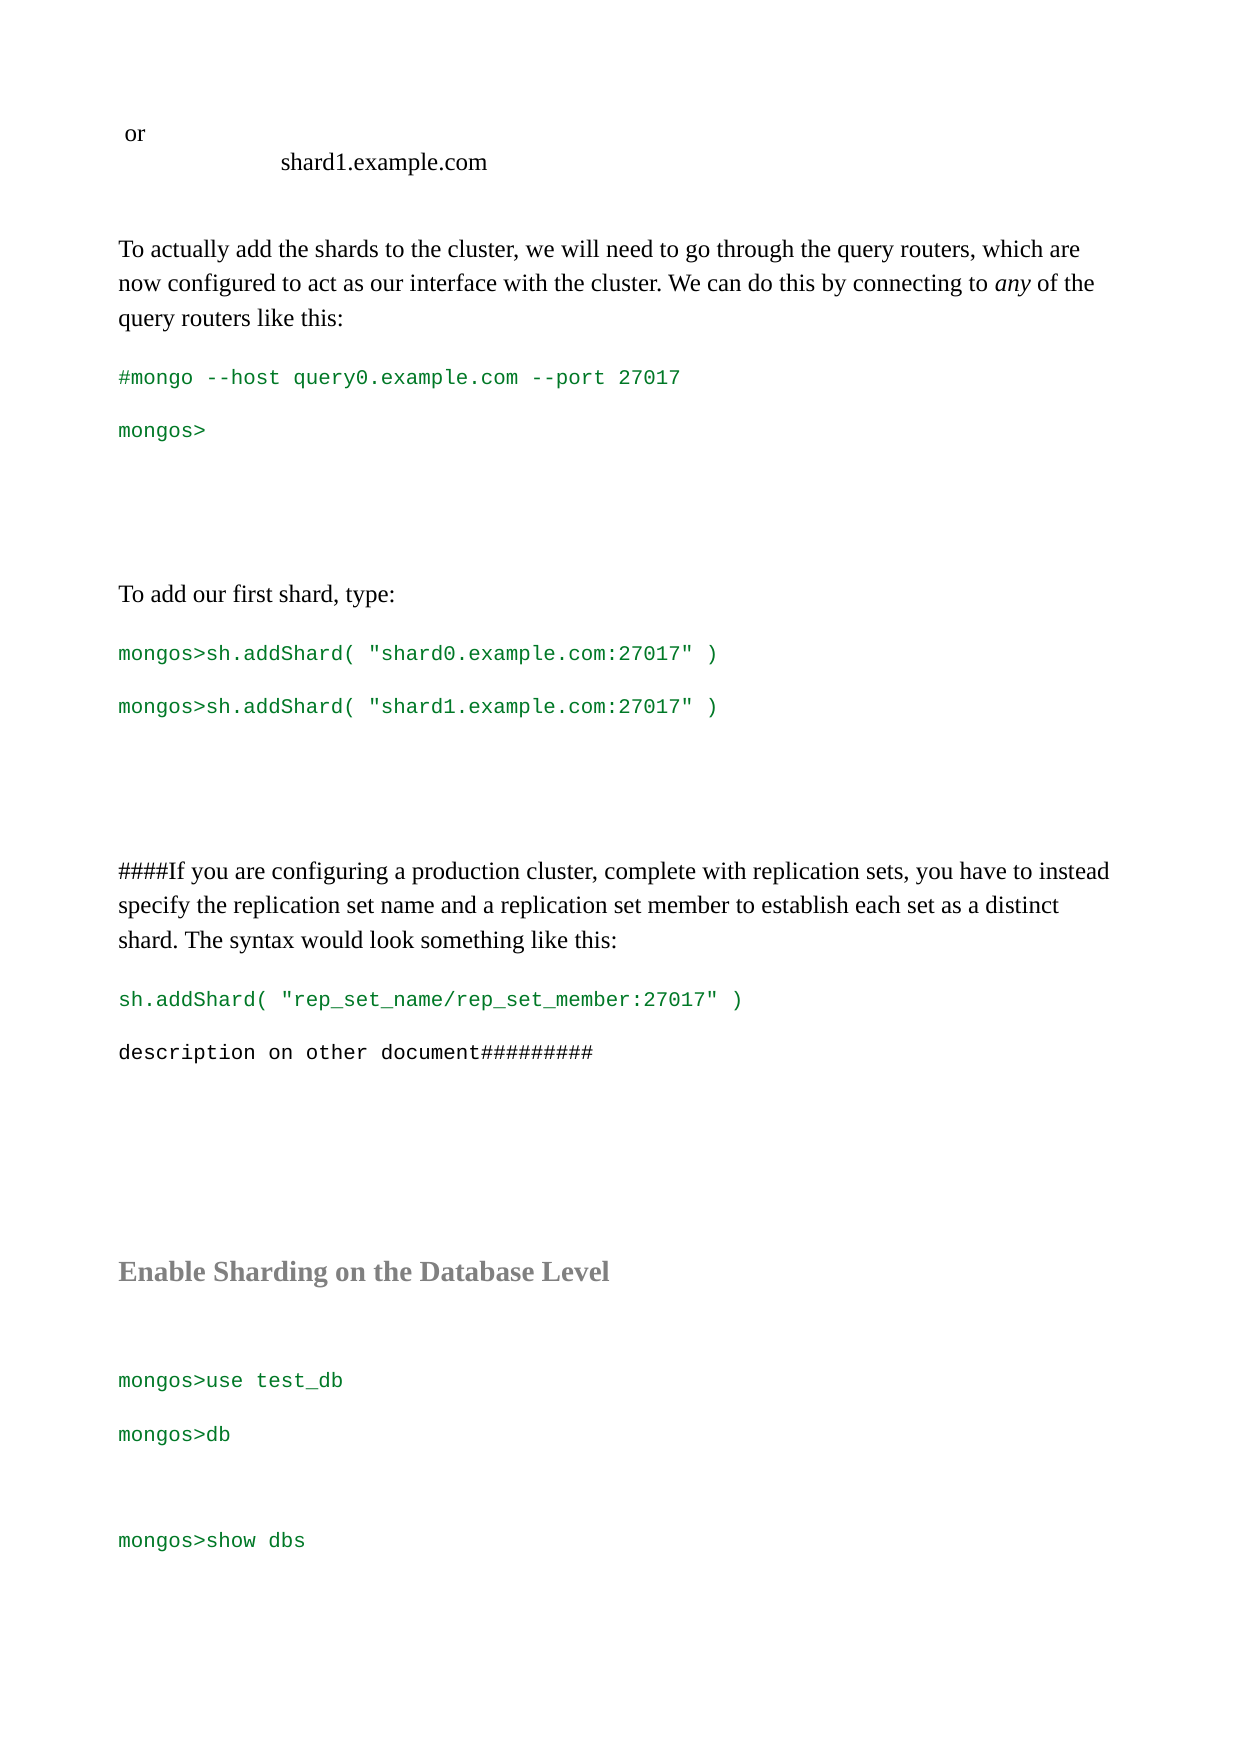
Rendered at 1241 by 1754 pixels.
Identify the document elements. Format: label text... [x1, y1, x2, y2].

text or [118, 118, 1122, 147]
text mongos> [118, 420, 1122, 443]
text mongos>sh.addShard( "shard0.example.com:27017" ) [118, 643, 1122, 667]
text description on other document######### [118, 1042, 1122, 1065]
text sh.addShard( "rep_set_name/rep_set_member:27017" ) [118, 989, 1122, 1012]
text To add our first shard, type: [118, 579, 1122, 608]
text mongos>show dbs [118, 1530, 1122, 1553]
text To actually add the shards to the cluster, we will need to go through the query routers, which are now configured to act as our interface with the cluster. We can do this by connecting to any of the query routers like this: [118, 234, 1122, 332]
text mongos>db [118, 1423, 1122, 1447]
subtitle Enable Sharding on the Database Level [118, 1254, 1122, 1288]
text shard1.example.com [118, 147, 1122, 176]
text ####If you are configuring a production cluster, complete with replication sets, you have to instead specify the replication set name and a replication set member to establish each set as a distinct shard. The syntax would look something like this: [118, 856, 1122, 953]
text mongos>sh.addShard( "shard1.example.com:27017" ) [118, 696, 1122, 720]
text #mongo --host query0.example.com --port 27017 [118, 367, 1122, 390]
text mongos>use test_db [118, 1370, 1122, 1394]
